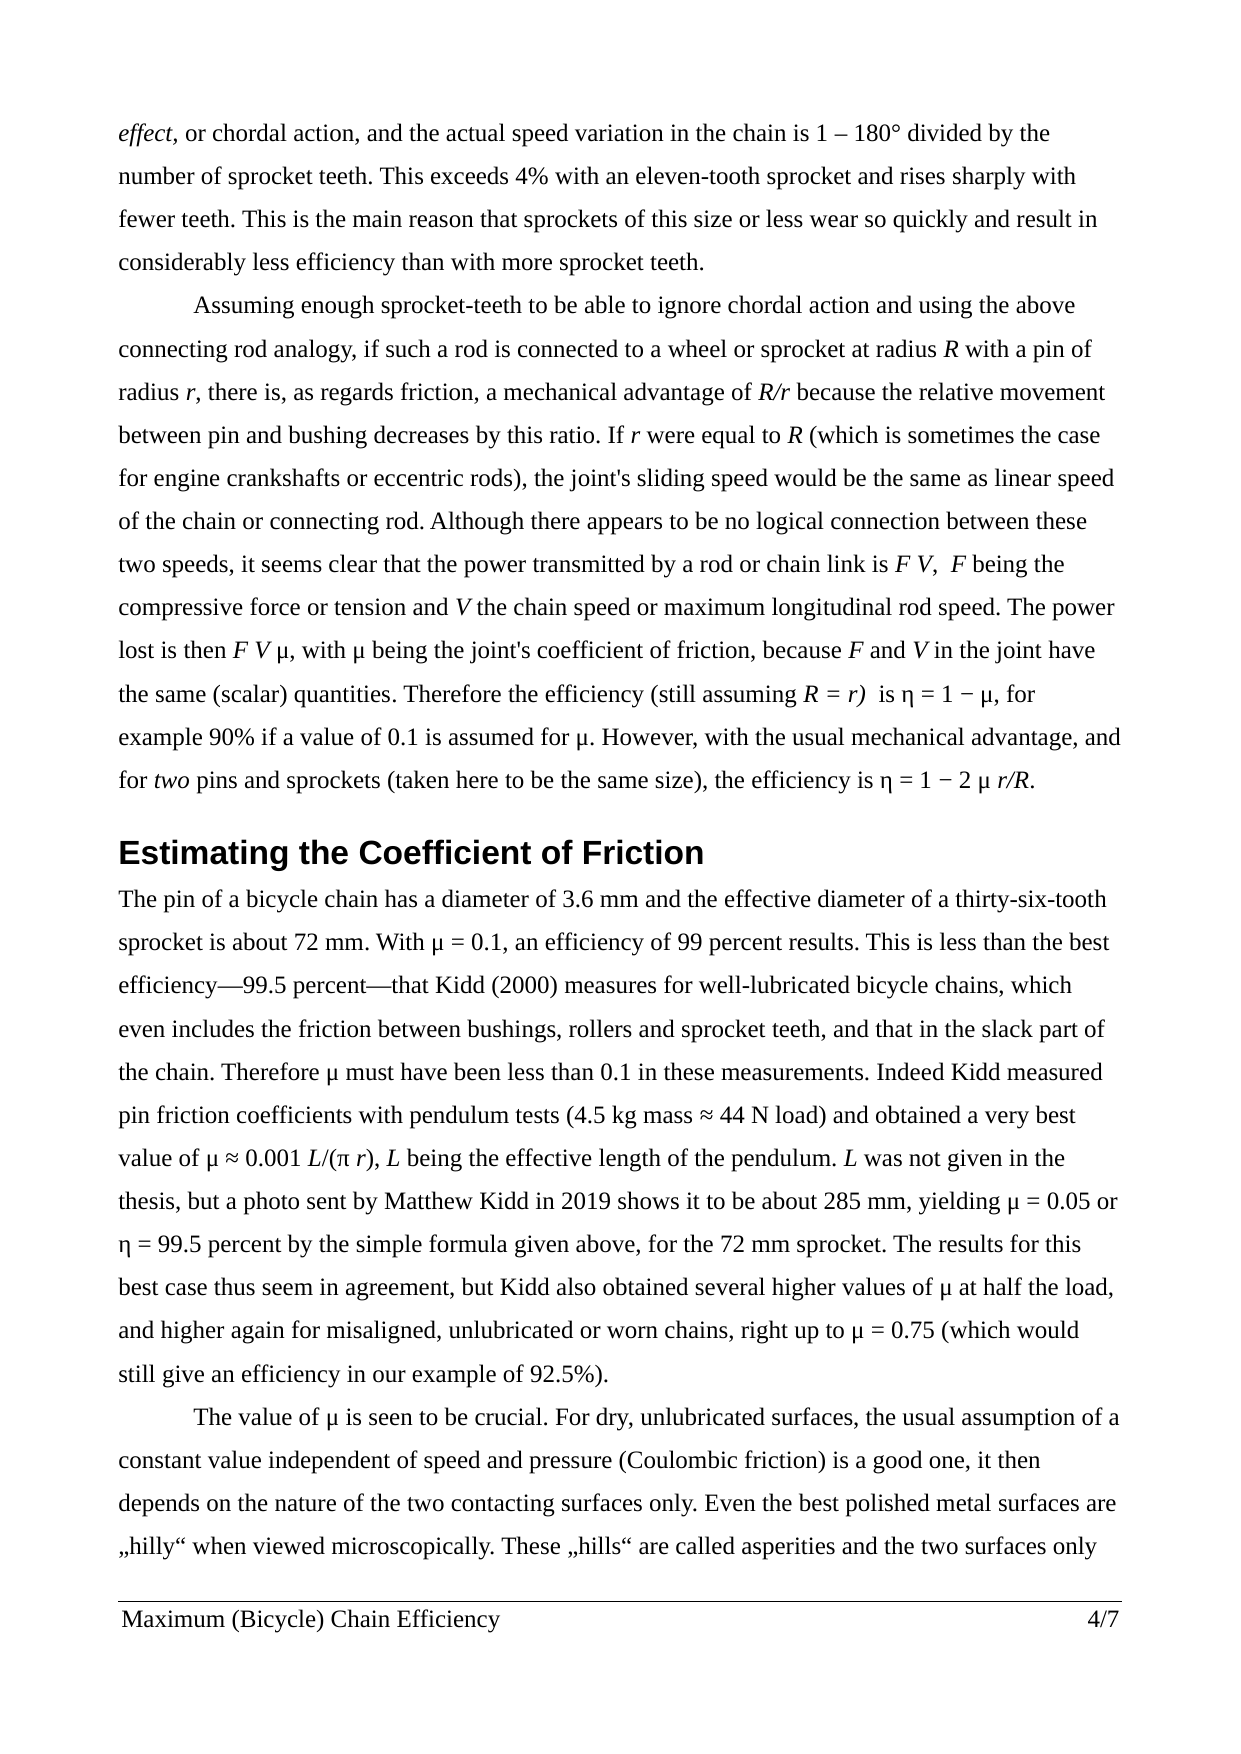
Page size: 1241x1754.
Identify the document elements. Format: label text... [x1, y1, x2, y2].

subtitle Estimating the Coefficient of Friction [118, 833, 1122, 872]
text The value of μ is seen to be crucial. For dry, unlubricated surfaces, the usual assumption of a constant value independent of speed and pressure (Coulombic friction) is a good one, it then depends on the nature of the two contacting surfaces only. Even the best polished metal surfaces are „hilly“ when viewed microscopically. These „hills“ are called asperities and the two surfaces only [118, 1402, 1122, 1560]
text Assuming enough sprocket-teeth to be able to ignore chordal action and using the above connecting rod analogy, if such a rod is connected to a wheel or sprocket at radius R with a pin of radius r, there is, as regards friction, a mechanical advantage of R/r because the relative movement between pin and bushing decreases by this ratio. If r were equal to R (which is sometimes the case for engine crankshafts or eccentric rods), the joint's sliding speed would be the same as linear speed of the chain or connecting rod. Although there appears to be no logical connection between these two speeds, it seems clear that the power transmitted by a rod or chain link is F V, F being the compressive force or tension and V the chain speed or maximum longitudinal rod speed. The power lost is then F V μ, with μ being the joint's coefficient of friction, because F and V in the joint have the same (scalar) quantities. Therefore the efficiency (still assuming R = r) is η = 1 − μ, for example 90% if a value of 0.1 is assumed for μ. However, with the usual mechanical advantage, and for two pins and sprockets (taken here to be the same size), the efficiency is η = 1 − 2 μ r/R. [118, 291, 1122, 794]
text The pin of a bicycle chain has a diameter of 3.6 mm and the effective diameter of a thirty-six-tooth sprocket is about 72 mm. With μ = 0.1, an efficiency of 99 percent results. This is less than the best efficiency—99.5 percent—that Kidd (2000) measures for well-lubricated bicycle chains, which even includes the friction between bushings, rollers and sprocket teeth, and that in the slack part of the chain. Therefore μ must have been less than 0.1 in these measurements. Indeed Kidd measured pin friction coefficients with pendulum tests (4.5 kg mass ≈ 44 N load) and obtained a very best value of μ ≈ 0.001 L/(π r), L being the effective length of the pendulum. L was not given in the thesis, but a photo sent by Matthew Kidd in 2019 shows it to be about 285 mm, yielding μ = 0.05 or η = 99.5 percent by the simple formula given above, for the 72 mm sprocket. The results for this best case thus seem in agreement, but Kidd also obtained several higher values of μ at half the load, and higher again for misaligned, unlubricated or worn chains, right up to μ = 0.75 (which would still give an efficiency in our example of 92.5%). [118, 884, 1122, 1387]
text effect, or chordal action, and the actual speed variation in the chain is 1 ‒ 180° divided by the number of sprocket teeth. This exceeds 4% with an eleven-tooth sprocket and rises sharply with fewer teeth. This is the main reason that sprockets of this size or less wear so quickly and result in considerably less efficiency than with more sprocket teeth. [118, 118, 1122, 276]
